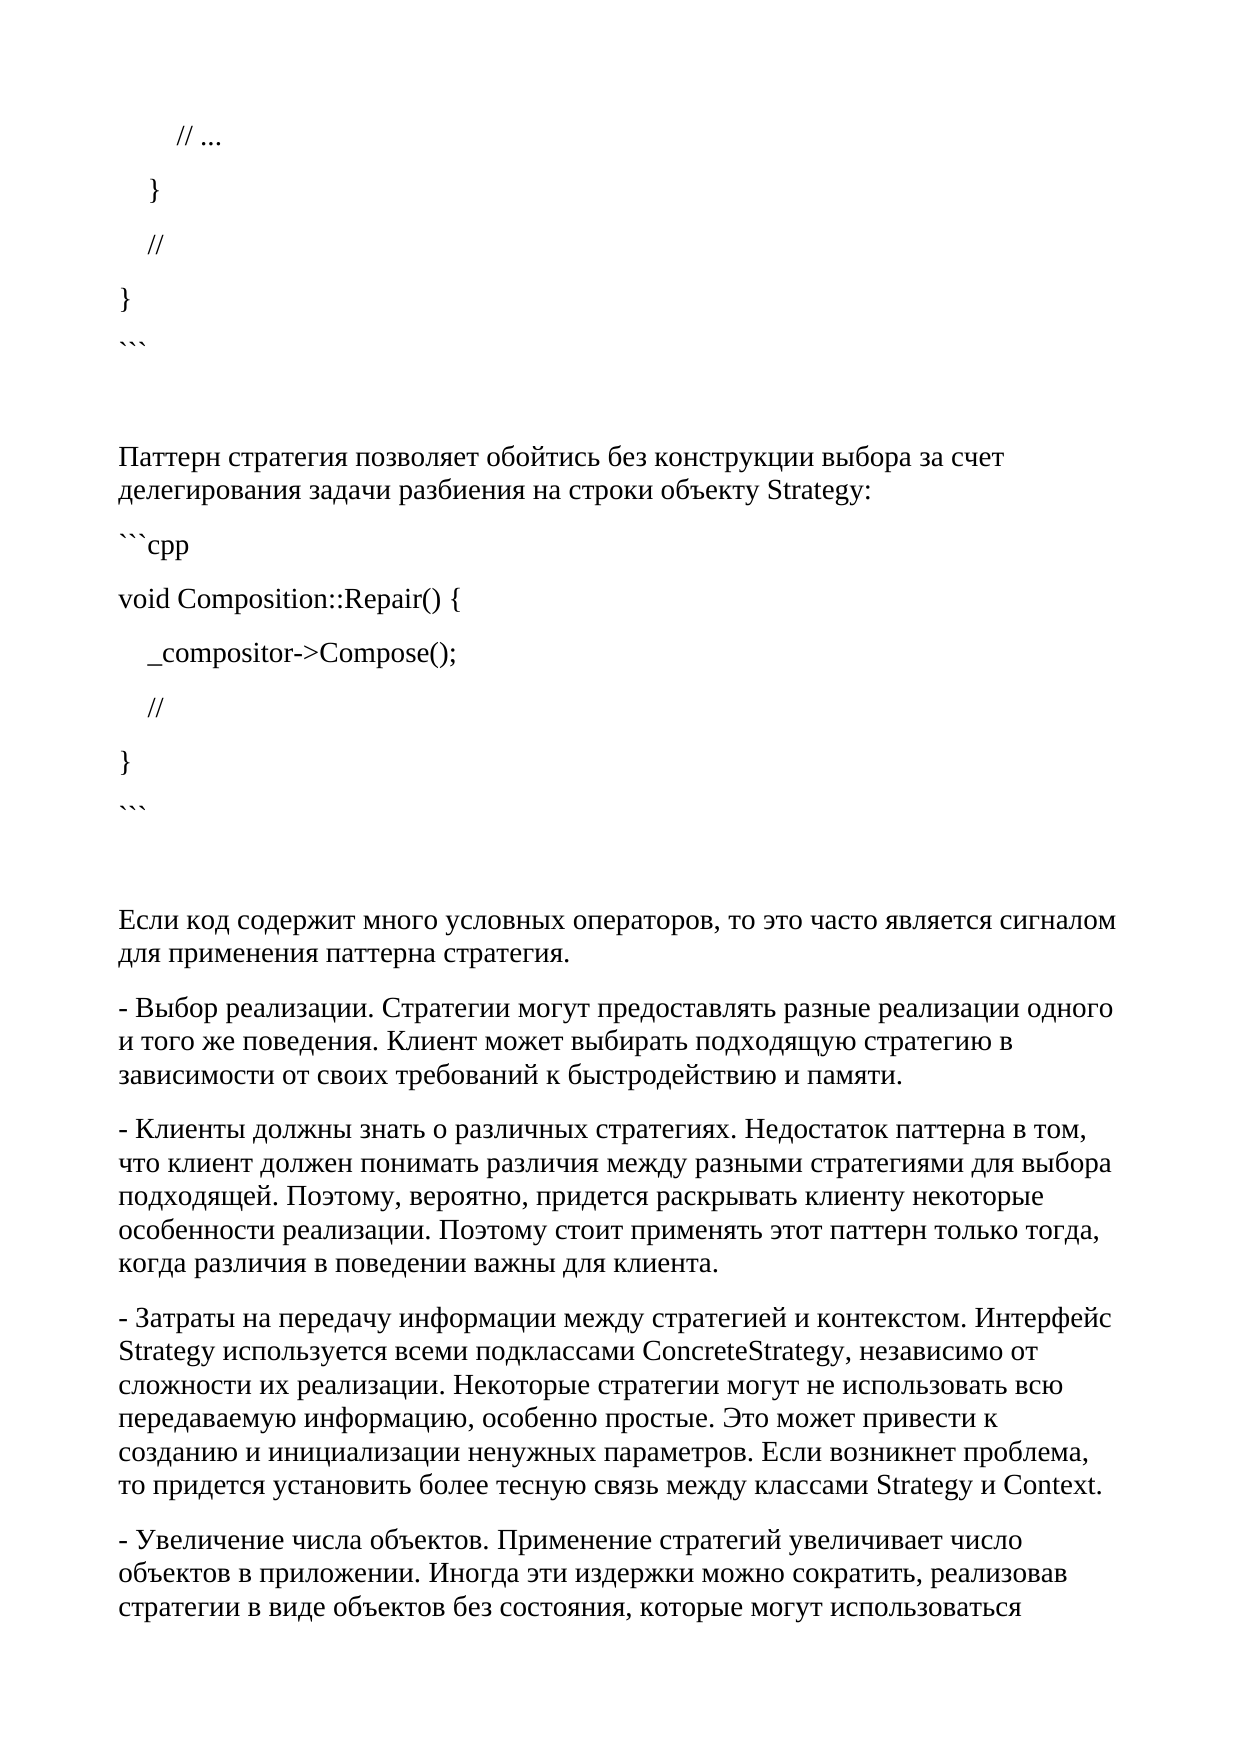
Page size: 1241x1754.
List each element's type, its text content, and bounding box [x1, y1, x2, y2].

text // [118, 227, 1122, 260]
text } [118, 281, 1122, 315]
text ``` [118, 336, 1122, 369]
text } [118, 744, 1122, 778]
text - Увеличение числа объектов. Применение стратегий увеличивает число объектов в приложении. Иногда эти издержки можно сократить, реализовав стратегии в виде объектов без состояния, которые могут использоваться [118, 1522, 1122, 1622]
text // [118, 690, 1122, 723]
text // ... [118, 118, 1122, 152]
text - Выбор реализации. Стратегии могут предоставлять разные реализации одного и того же поведения. Клиент может выбирать подходящую стратегию в зависимости от своих требований к быстродействию и памяти. [118, 990, 1122, 1090]
text ``` [118, 799, 1122, 832]
text Если код содержит много условных операторов, то это часто является сигналом для применения паттерна стратегия. [118, 902, 1122, 969]
text - Затраты на передачу информации между стратегией и контекстом. Интерфейс Strategy используется всеми подклассами ConcreteStrategy, независимо от сложности их реализации. Некоторые стратегии могут не использовать всю передаваемую информацию, особенно простые. Это может привести к созданию и инициализации ненужных параметров. Если возникнет проблема, то придется установить более тесную связь между классами Strategy и Context. [118, 1300, 1122, 1501]
text } [118, 172, 1122, 206]
text - Клиенты должны знать о различных стратегиях. Недостаток паттерна в том, что клиент должен понимать различия между разными стратегиями для выбора подходящей. Поэтому, вероятно, придется раскрывать клиенту некоторые особенности реализации. Поэтому стоит применять этот паттерн только тогда, когда различия в поведении важны для клиента. [118, 1111, 1122, 1279]
text _compositor->Compose(); [118, 636, 1122, 669]
text void Composition::Repair() { [118, 581, 1122, 615]
text ```cpp [118, 527, 1122, 560]
text Паттерн стратегия позволяет обойтись без конструкции выбора за счет делегирования задачи разбиения на строки объекту Strategy: [118, 439, 1122, 506]
